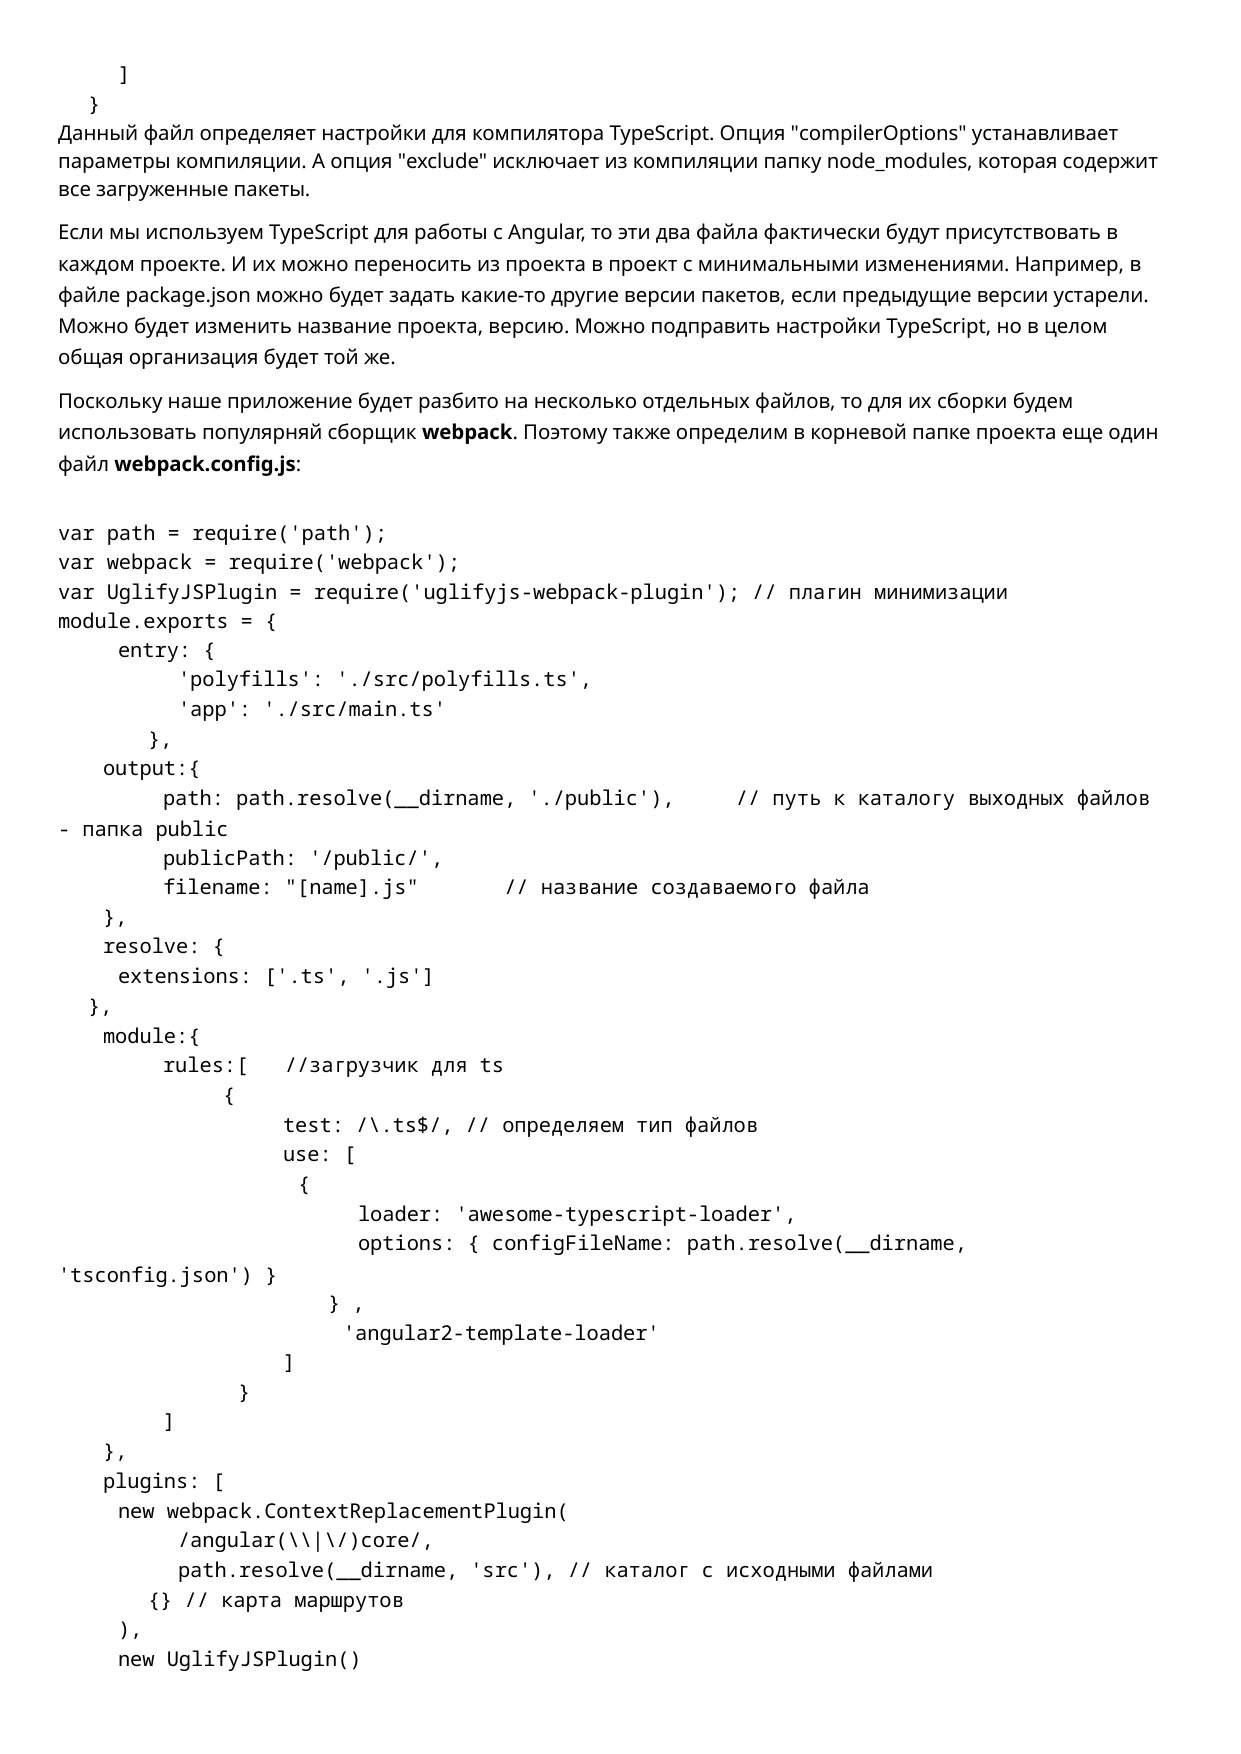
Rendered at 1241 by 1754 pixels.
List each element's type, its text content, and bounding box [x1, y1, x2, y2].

text new UglifyJSPlugin() [58, 1644, 1173, 1674]
text 'polyfills': './src/polyfills.ts', [58, 664, 1173, 694]
text module:{ [58, 1021, 1173, 1051]
text rules:[ //загрузчик для ts [58, 1051, 1173, 1080]
text publicPath: '/public/', [58, 843, 1173, 872]
text }, [58, 724, 1173, 754]
text loader: 'awesome-typescript-loader', [58, 1199, 1173, 1229]
text Если мы используем TypeScript для работы с Angular, то эти два файла фактически будут присутствовать в каждом проекте. И их можно переносить из проекта в проект с минимальными изменениями. Например, в файле package.json можно будет задать какие-то другие версии пакетов, если предыдущие версии устарели. Можно будет изменить название проекта, версию. Можно подправить настройки TypeScript, но в целом общая организация будет той же. [58, 214, 1173, 371]
text Поскольку наше приложение будет разбито на несколько отдельных файлов, то для их сборки будем использовать популярняй сборщик webpack. Поэтому также определим в корневой папке проекта еще один файл webpack.config.js: [58, 383, 1173, 477]
text path: path.resolve(__dirname, './public'), // путь к каталогу выходных файлов - папка public [58, 783, 1173, 843]
text var path = require('path'); [58, 518, 1173, 546]
text }, [58, 1436, 1173, 1466]
text { [58, 1169, 1173, 1199]
text output:{ [58, 754, 1173, 783]
text ), [58, 1614, 1173, 1644]
text Данный файл определяет настройки для компилятора TypeScript. Опция "compilerOptions" устанавливает параметры компиляции. А опция "exclude" исключает из компиляции папку node_modules, которая содержит все загруженные пакеты. [58, 119, 1173, 202]
text entry: { [58, 635, 1173, 664]
text 'angular2-template-loader' [58, 1318, 1173, 1347]
text new webpack.ContextReplacementPlugin( [58, 1496, 1173, 1526]
text /angular(\\|\/)core/, [58, 1526, 1173, 1555]
text }, [58, 902, 1173, 932]
text } [58, 1377, 1173, 1407]
text {} // карта маршрутов [58, 1585, 1173, 1614]
text path.resolve(__dirname, 'src'), // каталог с исходными файлами [58, 1555, 1173, 1585]
text use: [ [58, 1139, 1173, 1169]
text resolve: { [58, 932, 1173, 961]
text filename: "[name].js" // название создаваемого файла [58, 872, 1173, 902]
text ] [58, 1407, 1173, 1436]
text var webpack = require('webpack'); [58, 546, 1173, 576]
text ] [58, 1347, 1173, 1377]
text { [58, 1080, 1173, 1110]
text } , [58, 1288, 1173, 1318]
text options: { configFileName: path.resolve(__dirname, 'tsconfig.json') } [58, 1229, 1173, 1288]
text test: /\.ts$/, // определяем тип файлов [58, 1110, 1173, 1139]
text ] [58, 59, 1173, 89]
text plugins: [ [58, 1466, 1173, 1496]
text extensions: ['.ts', '.js'] [58, 961, 1173, 991]
text }, [58, 991, 1173, 1021]
text module.exports = { [58, 605, 1173, 635]
text var UglifyJSPlugin = require('uglifyjs-webpack-plugin'); // плагин минимизации [58, 576, 1173, 605]
text 'app': './src/main.ts' [58, 694, 1173, 724]
text } [58, 89, 1173, 119]
